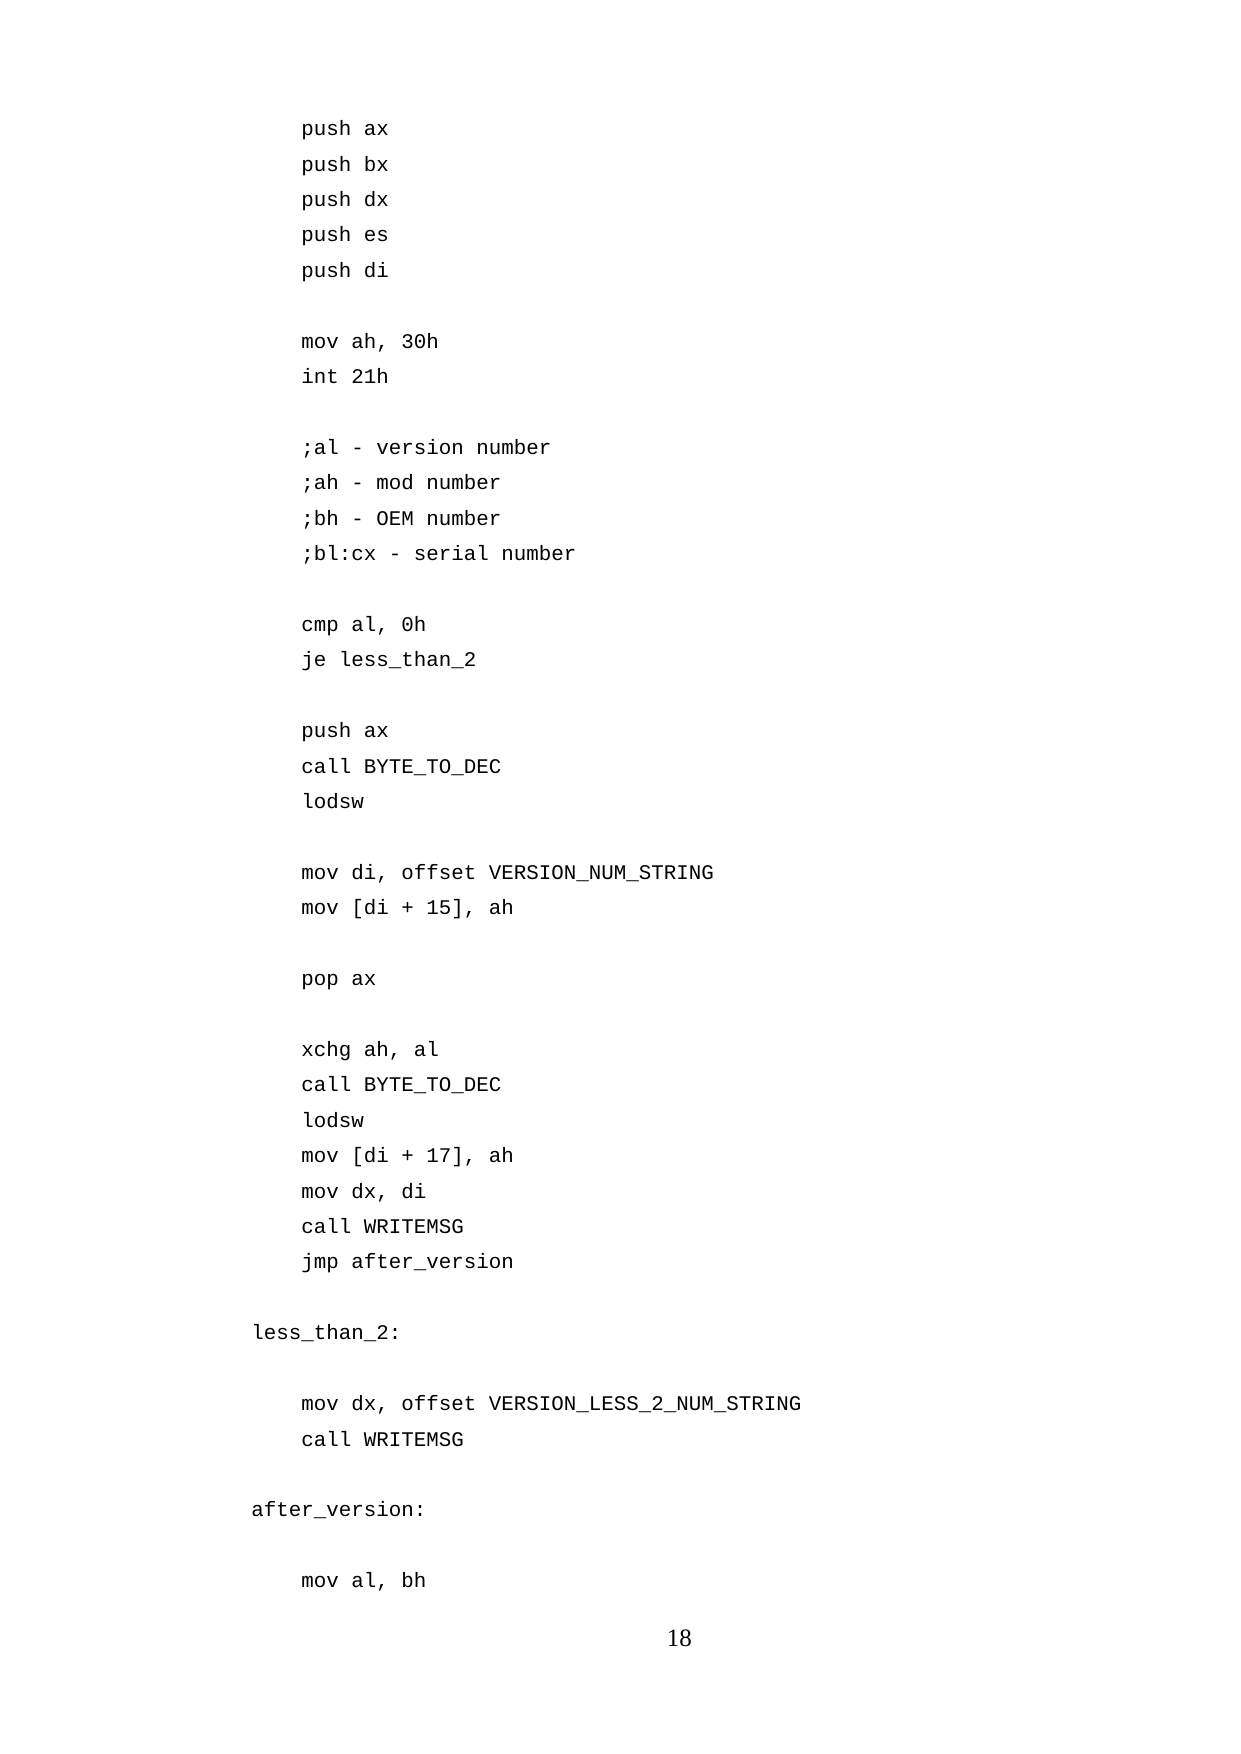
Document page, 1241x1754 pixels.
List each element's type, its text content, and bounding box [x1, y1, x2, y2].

text ;bh - OEM number [177, 508, 1181, 531]
text mov dx, offset VERSION_LESS_2_NUM_STRING [177, 1393, 1181, 1417]
text push di [177, 260, 1181, 283]
text xchg ah, al [177, 1039, 1181, 1063]
text je less_than_2 [177, 649, 1181, 673]
text push es [177, 224, 1181, 248]
text call WRITEMSG [177, 1428, 1181, 1452]
text push bx [177, 153, 1181, 177]
text lodsw [177, 1110, 1181, 1133]
text push ax [177, 118, 1181, 142]
text less_than_2: [177, 1322, 1181, 1346]
text push ax [177, 720, 1181, 744]
text ;al - version number [177, 437, 1181, 461]
text jmp after_version [177, 1251, 1181, 1275]
text ;bl:cx - serial number [177, 543, 1181, 567]
text lodsw [177, 791, 1181, 815]
text mov dx, di [177, 1181, 1181, 1204]
text mov al, bh [177, 1570, 1181, 1594]
text mov di, offset VERSION_NUM_STRING [177, 862, 1181, 886]
text after_version: [177, 1499, 1181, 1523]
text push dx [177, 189, 1181, 213]
text call WRITEMSG [177, 1216, 1181, 1240]
text int 21h [177, 366, 1181, 390]
text mov ah, 30h [177, 331, 1181, 354]
text ;ah - mod number [177, 472, 1181, 496]
text call BYTE_TO_DEC [177, 756, 1181, 779]
text call BYTE_TO_DEC [177, 1074, 1181, 1098]
text cmp al, 0h [177, 614, 1181, 638]
text pop ax [177, 968, 1181, 992]
text mov [di + 15], ah [177, 897, 1181, 921]
text mov [di + 17], ah [177, 1145, 1181, 1169]
